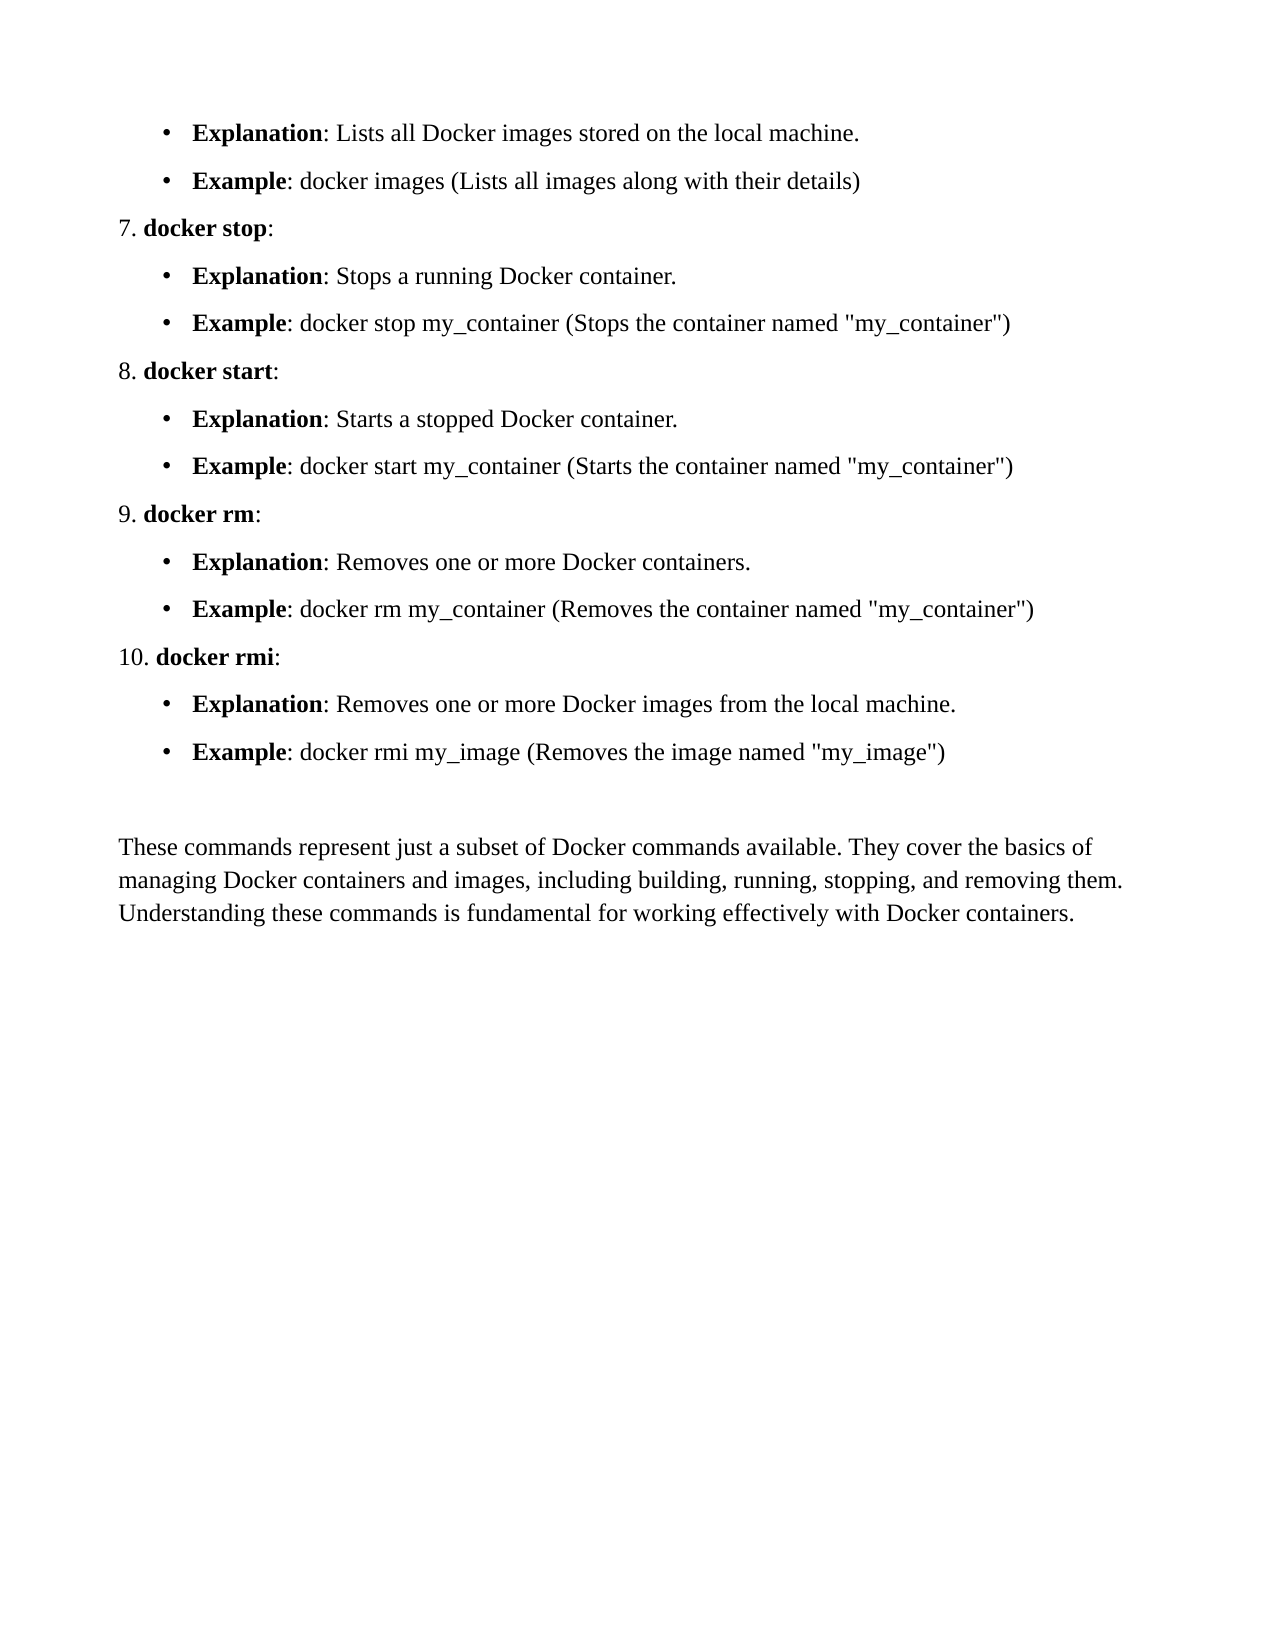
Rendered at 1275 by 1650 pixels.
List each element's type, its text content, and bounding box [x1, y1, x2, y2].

text These commands represent just a subset of Docker commands available. They cover the basics of managing Docker containers and images, including building, running, stopping, and removing them. Understanding these commands is fundamental for working effectively with Docker containers. [118, 832, 1157, 927]
list Explanation: Removes one or more Docker images from the local machine. [162, 689, 1157, 718]
list Explanation: Removes one or more Docker containers. [162, 547, 1157, 575]
list Example: docker rm my_container (Removes the container named "my_container") [162, 594, 1157, 623]
list Example: docker stop my_container (Stops the container named "my_container") [162, 308, 1157, 337]
list Explanation: Stops a running Docker container. [162, 261, 1157, 290]
text 10. docker rmi: [118, 642, 1157, 671]
text 7. docker stop: [118, 213, 1157, 242]
list Explanation: Lists all Docker images stored on the local machine. [162, 118, 1157, 147]
list Example: docker start my_container (Starts the container named "my_container") [162, 451, 1157, 480]
text 8. docker start: [118, 356, 1157, 385]
list Example: docker images (Lists all images along with their details) [162, 166, 1157, 194]
list Example: docker rmi my_image (Removes the image named "my_image") [162, 737, 1157, 766]
list Explanation: Starts a stopped Docker container. [162, 404, 1157, 432]
text 9. docker rm: [118, 499, 1157, 528]
